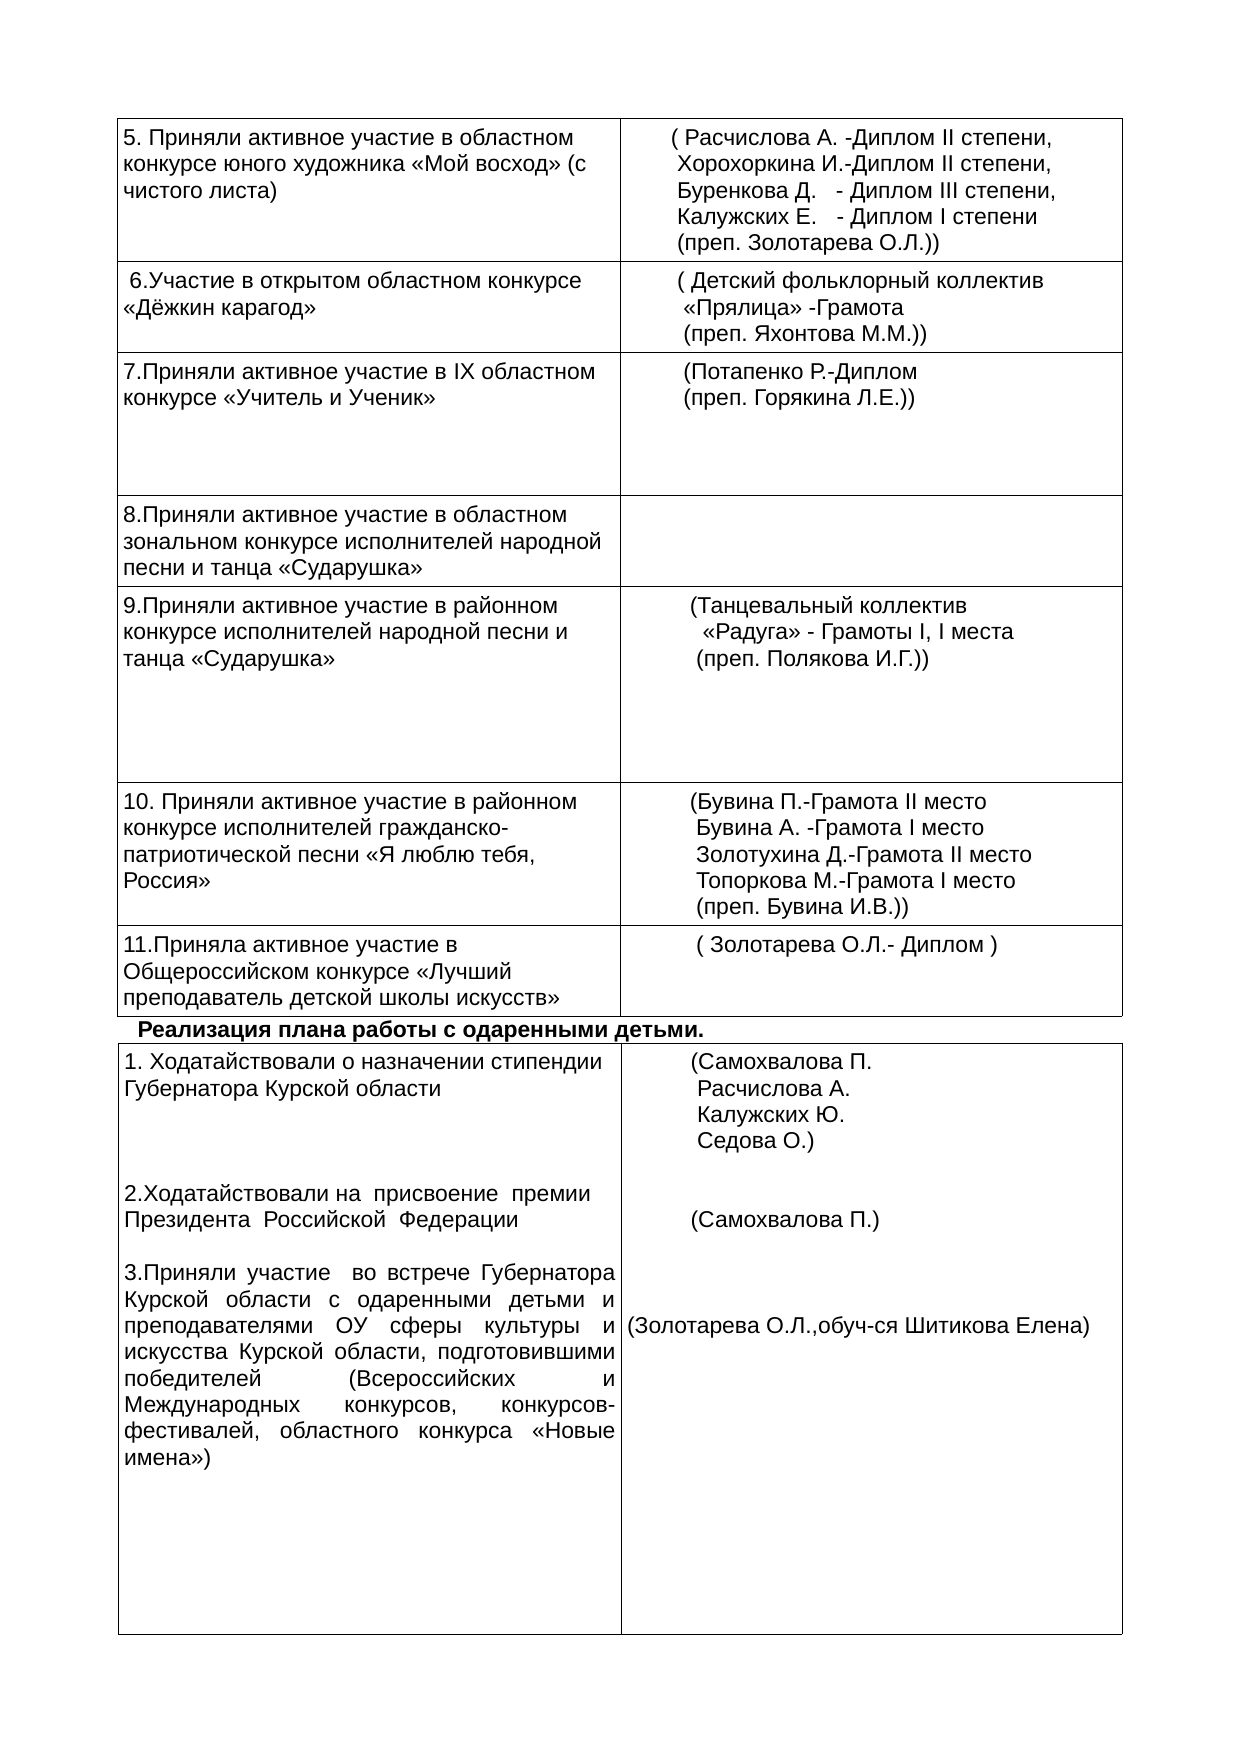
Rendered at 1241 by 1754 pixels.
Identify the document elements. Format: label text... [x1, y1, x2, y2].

table_cell (Бувина П.-Грамота II место Бувина А. -Грамота I место Золотухина Д.-Грамота II место Топоркова М.-Грамота I место (преп. Бувина И.В.)) [621, 783, 1122, 925]
table_header 1. Ходатайствовали о назначении стипендии Губернатора Курской области 2.Ходатайствовали на присвоение премии Президента Российской Федерации 3.Приняли участие во встрече Губернатора Курской области с одаренными детьми и преподавателями ОУ сферы культуры и искусства Курской области, подготовившими победителей (Всероссийских и Международных конкурсов, конкурсов-фестивалей, областного конкурса «Новые имена») [119, 1044, 621, 1634]
table_cell ( Золотарева О.Л.- Диплом ) [621, 926, 1122, 1016]
table_cell (Потапенко Р.-Диплом (преп. Горякина Л.Е.)) [621, 353, 1122, 495]
table_cell (Танцевальный коллектив «Радуга» - Грамоты I, I места (преп. Полякова И.Г.)) [621, 587, 1122, 782]
table_cell ( Детский фольклорный коллектив «Прялица» -Грамота (преп. Яхонтова М.М.)) [621, 262, 1122, 352]
table_cell 5. Приняли активное участие в областном конкурсе юного художника «Мой восход» (с чистого листа) [118, 119, 620, 261]
text Реализация плана работы с одаренными детьми. [118, 1017, 1122, 1042]
table_cell [621, 496, 1122, 586]
table_cell 6.Участие в открытом областном конкурсе «Дёжкин карагод» [118, 262, 620, 352]
table_cell 10. Приняли активное участие в районном конкурсе исполнителей гражданско-патриотической песни «Я люблю тебя, Россия» [118, 783, 620, 925]
table_cell ( Расчислова А. -Диплом II степени, Хорохоркина И.-Диплом II степени, Буренкова Д. - Диплом III степени, Калужских Е. - Диплом I степени (преп. Золотарева О.Л.)) [621, 119, 1122, 261]
table_cell 11.Приняла активное участие в Общероссийском конкурсе «Лучший преподаватель детской школы искусств» [118, 926, 620, 1016]
table_header (Самохвалова П. Расчислова А. Калужских Ю. Седова О.) (Самохвалова П.) (Золотарева О.Л.,обуч-ся Шитикова Елена) [622, 1044, 1122, 1634]
table_cell 7.Приняли активное участие в IX областном конкурсе «Учитель и Ученик» [118, 353, 620, 495]
table_cell 9.Приняли активное участие в районном конкурсе исполнителей народной песни и танца «Сударушка» [118, 587, 620, 782]
table_cell 8.Приняли активное участие в областном зональном конкурсе исполнителей народной песни и танца «Сударушка» [118, 496, 620, 586]
